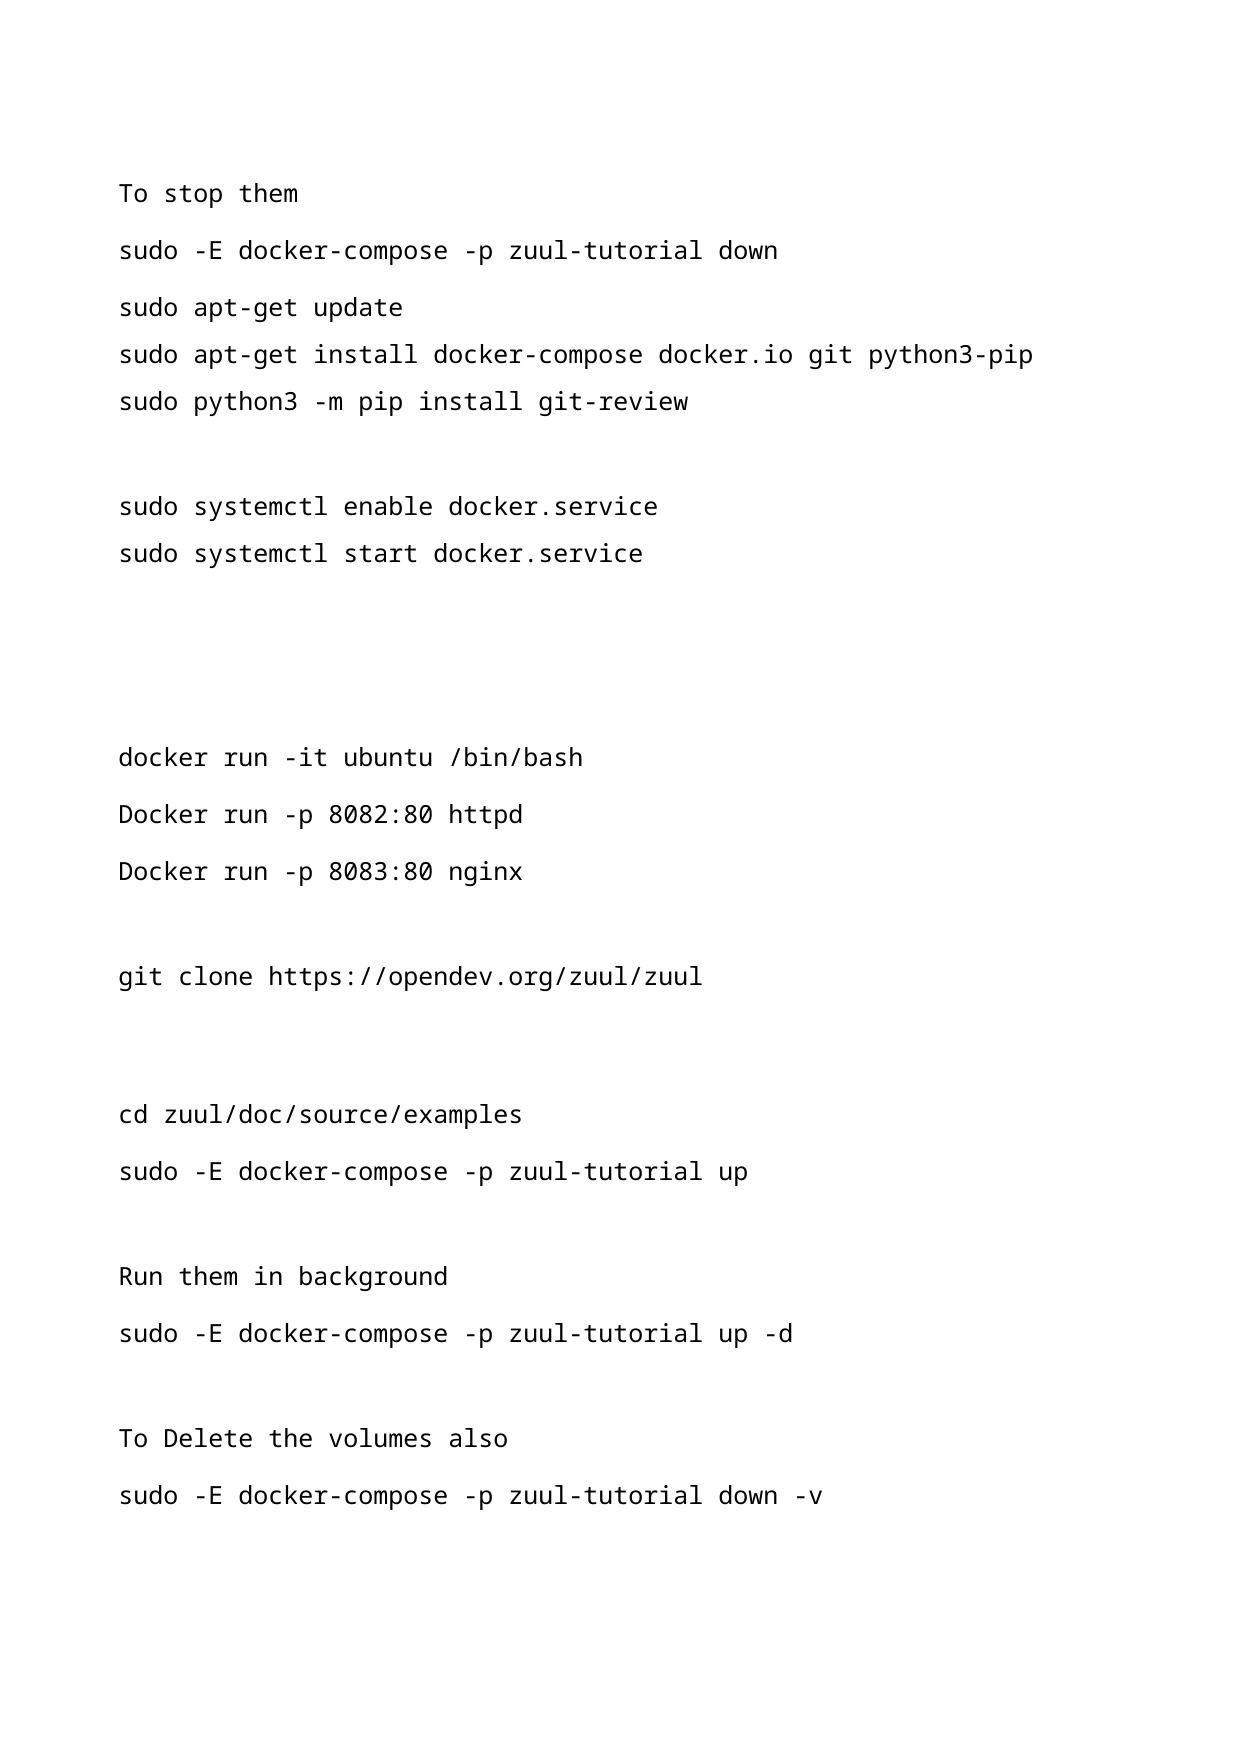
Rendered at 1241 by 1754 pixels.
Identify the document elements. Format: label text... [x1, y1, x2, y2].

text sudo -E docker-compose -p zuul-tutorial down -v [118, 1478, 1122, 1512]
text sudo -E docker-compose -p zuul-tutorial up -d [118, 1316, 1122, 1350]
text git clone https://opendev.org/zuul/zuul [118, 959, 1122, 993]
text sudo python3 -m pip install git-review [118, 384, 1122, 418]
text To stop them [118, 176, 1122, 210]
text Docker run -p 8082:80 httpd [118, 797, 1122, 831]
text cd zuul/doc/source/examples [118, 1097, 1122, 1131]
text sudo -E docker-compose -p zuul-tutorial up [118, 1154, 1122, 1188]
text Docker run -p 8083:80 nginx [118, 854, 1122, 888]
text sudo apt-get install docker-compose docker.io git python3-pip [118, 337, 1122, 371]
text To Delete the volumes also [118, 1421, 1122, 1454]
text sudo systemctl start docker.service [118, 536, 1122, 570]
text Run them in background [118, 1258, 1122, 1293]
text docker run -it ubuntu /bin/bash [118, 739, 1122, 774]
text sudo -E docker-compose -p zuul-tutorial down [118, 233, 1122, 267]
text sudo systemctl enable docker.service [118, 489, 1122, 523]
text sudo apt-get update [118, 290, 1122, 324]
